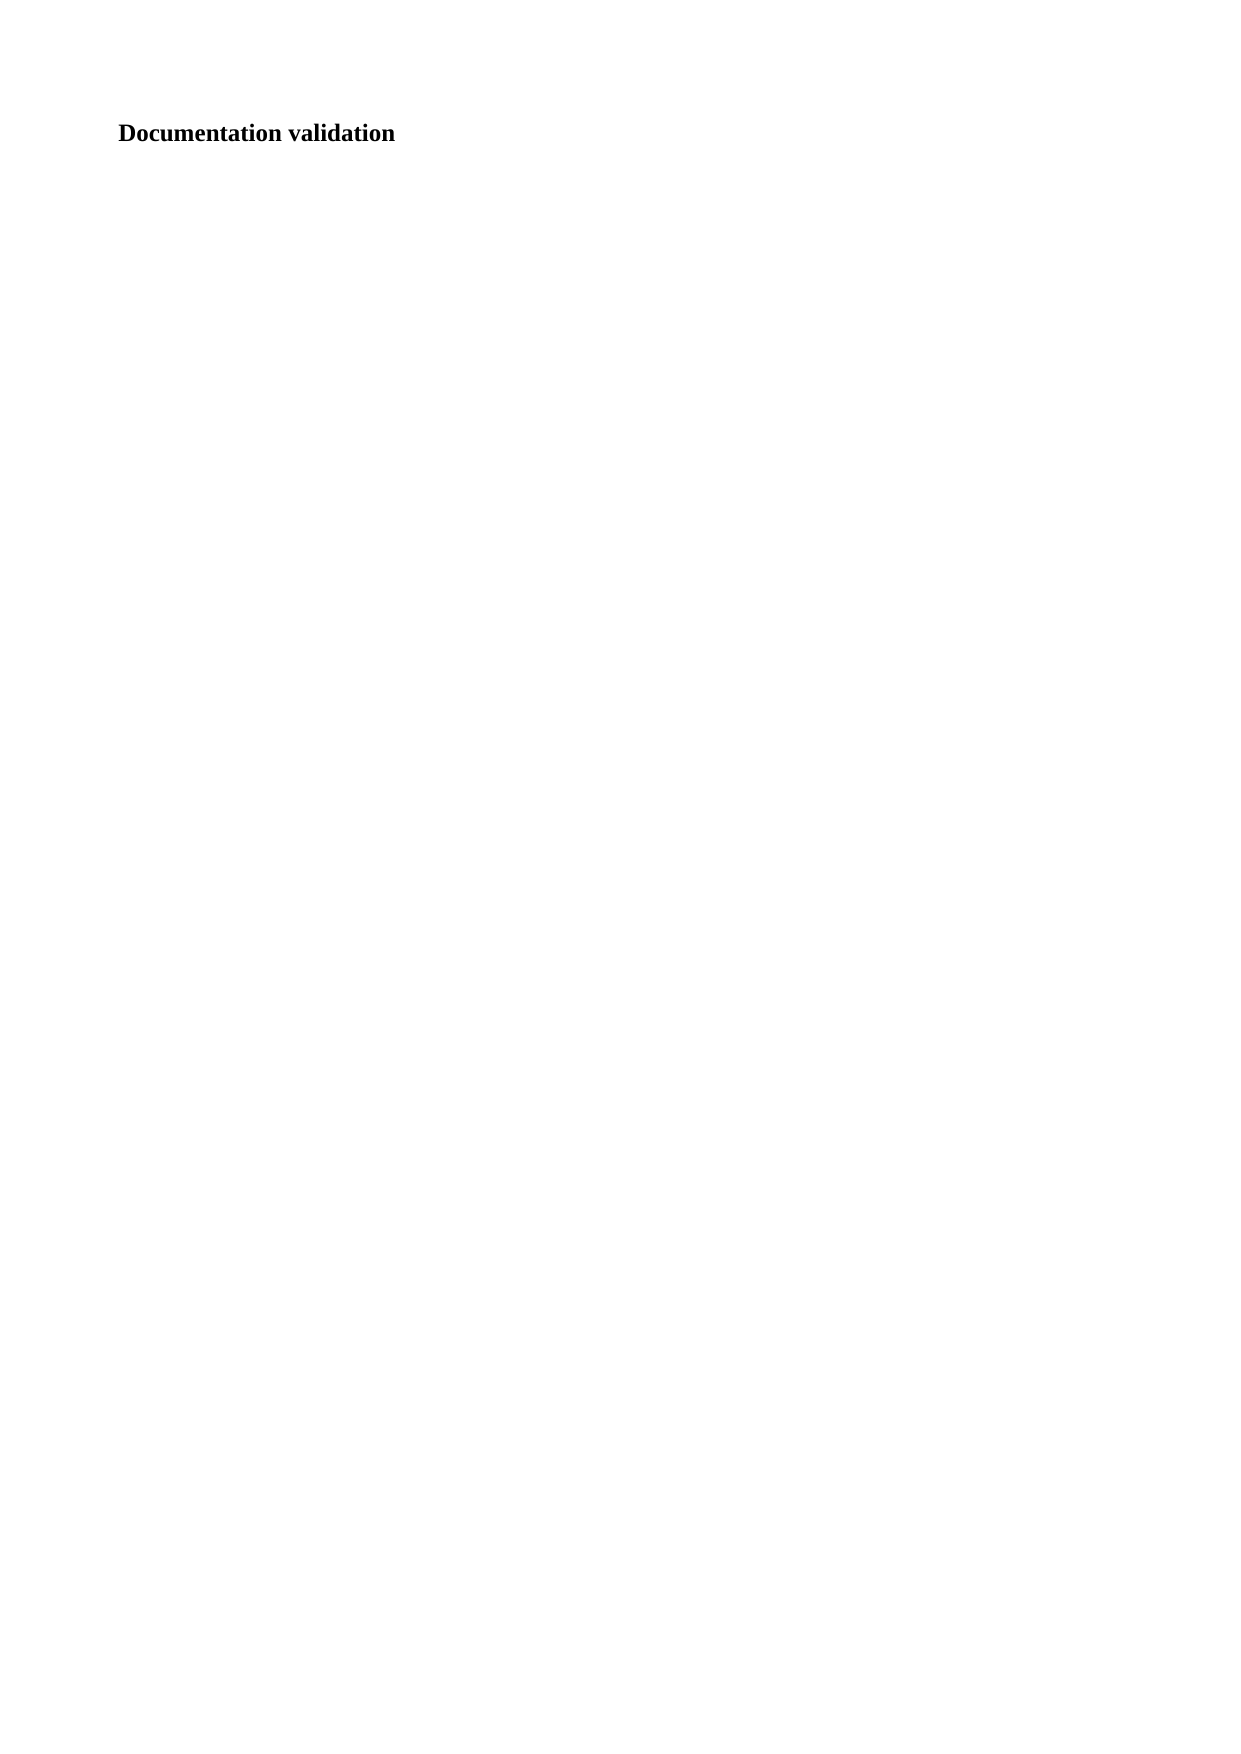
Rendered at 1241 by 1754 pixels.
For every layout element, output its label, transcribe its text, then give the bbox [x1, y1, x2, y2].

text Documentation validation [118, 118, 1122, 147]
